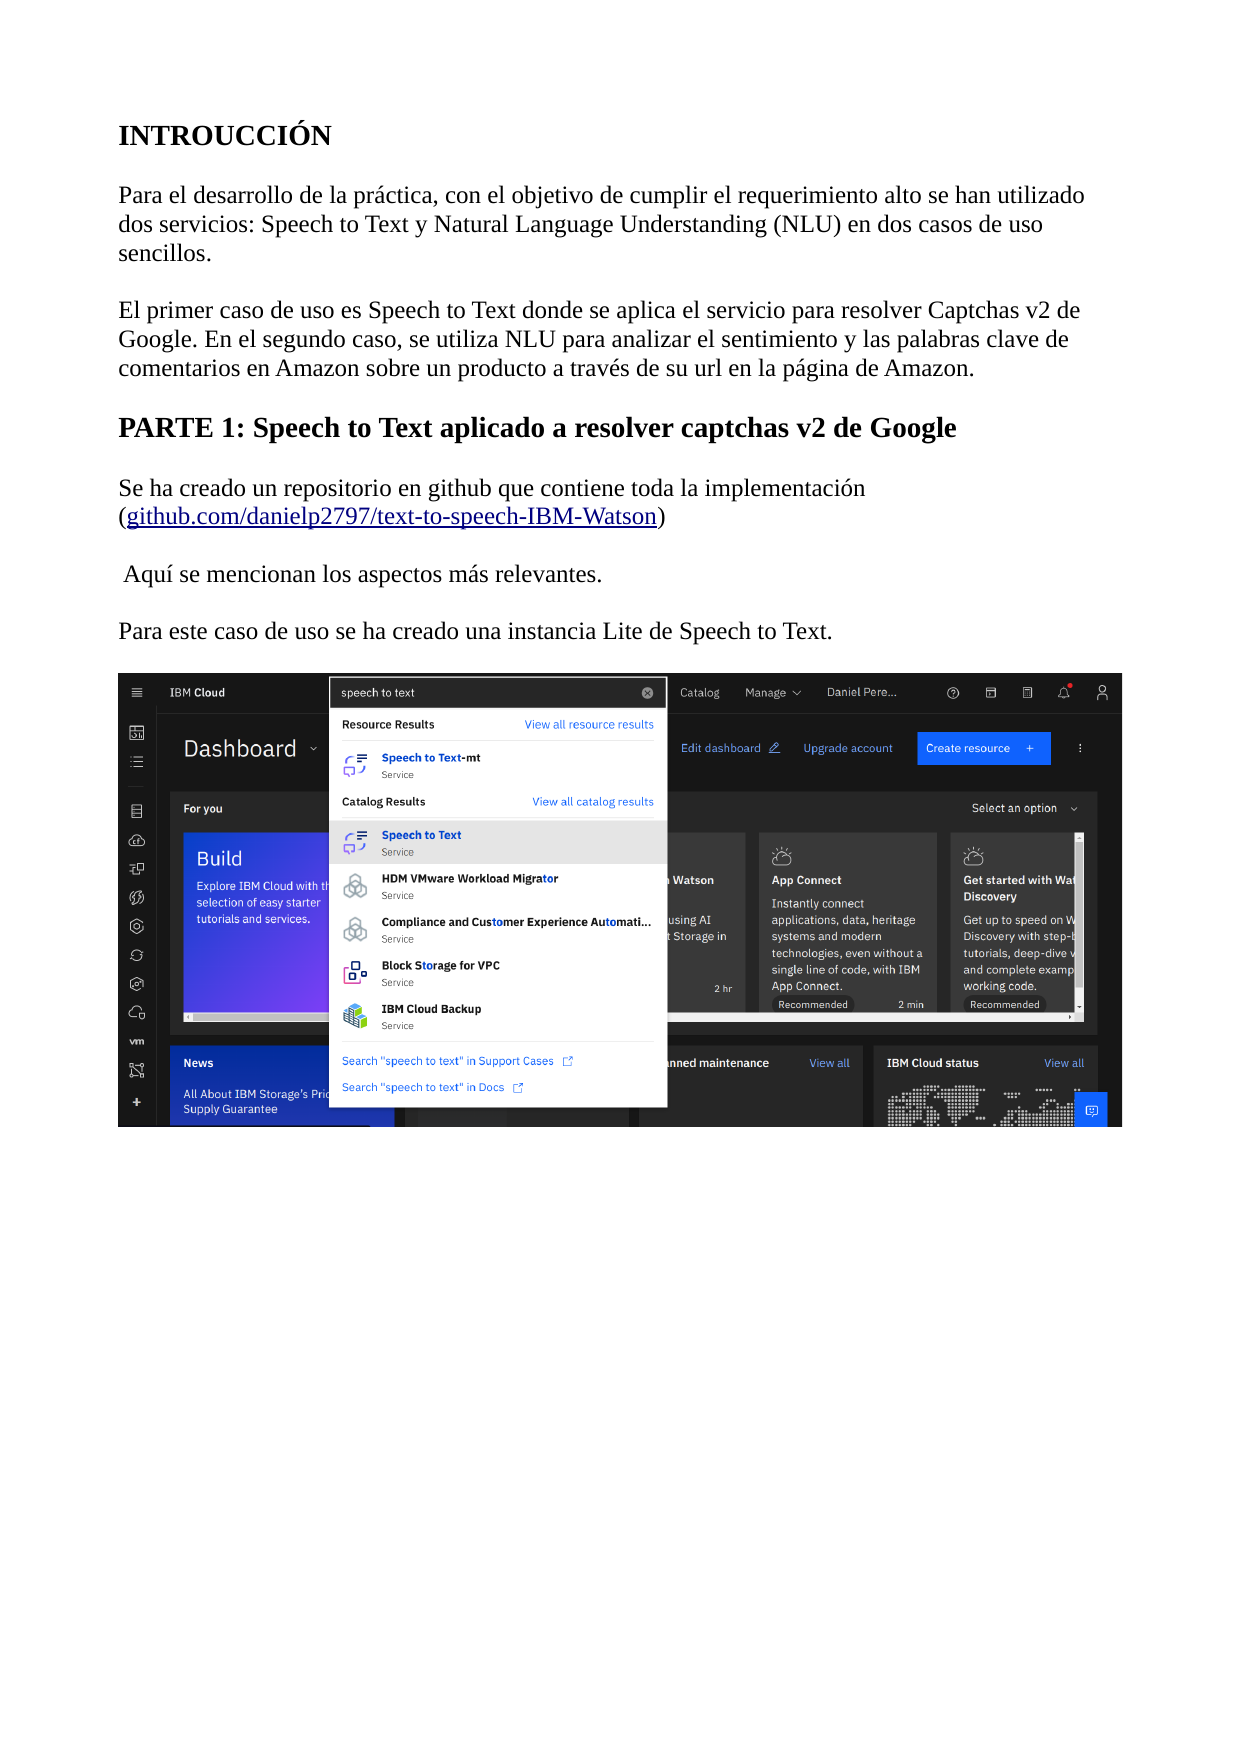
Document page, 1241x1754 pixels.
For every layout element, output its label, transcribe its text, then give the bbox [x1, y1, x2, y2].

text INTROUCCIÓN [118, 118, 1122, 152]
picture [118, 673, 1123, 1127]
text Aquí se mencionan los aspectos más relevantes. [118, 559, 1122, 588]
text PARTE 1: Speech to Text aplicado a resolver captchas v2 de Google [118, 410, 1122, 444]
text El primer caso de uso es Speech to Text donde se aplica el servicio para resolver Captchas v2 de Google. En el segundo caso, se utiliza NLU para analizar el sentimiento y las palabras clave de comentarios en Amazon sobre un producto a través de su url en la página de Amazon. [118, 295, 1122, 382]
text Para el desarrollo de la práctica, con el objetivo de cumplir el requerimiento alto se han utilizado dos servicios: Speech to Text y Natural Language Understanding (NLU) en dos casos de uso sencillos. [118, 180, 1122, 267]
text Se ha creado un repositorio en github que contiene toda la implementación (github.com/danielp2797/text-to-speech-IBM-Watson) [118, 473, 1122, 530]
text Para este caso de uso se ha creado una instancia Lite de Speech to Text. [118, 616, 1122, 645]
